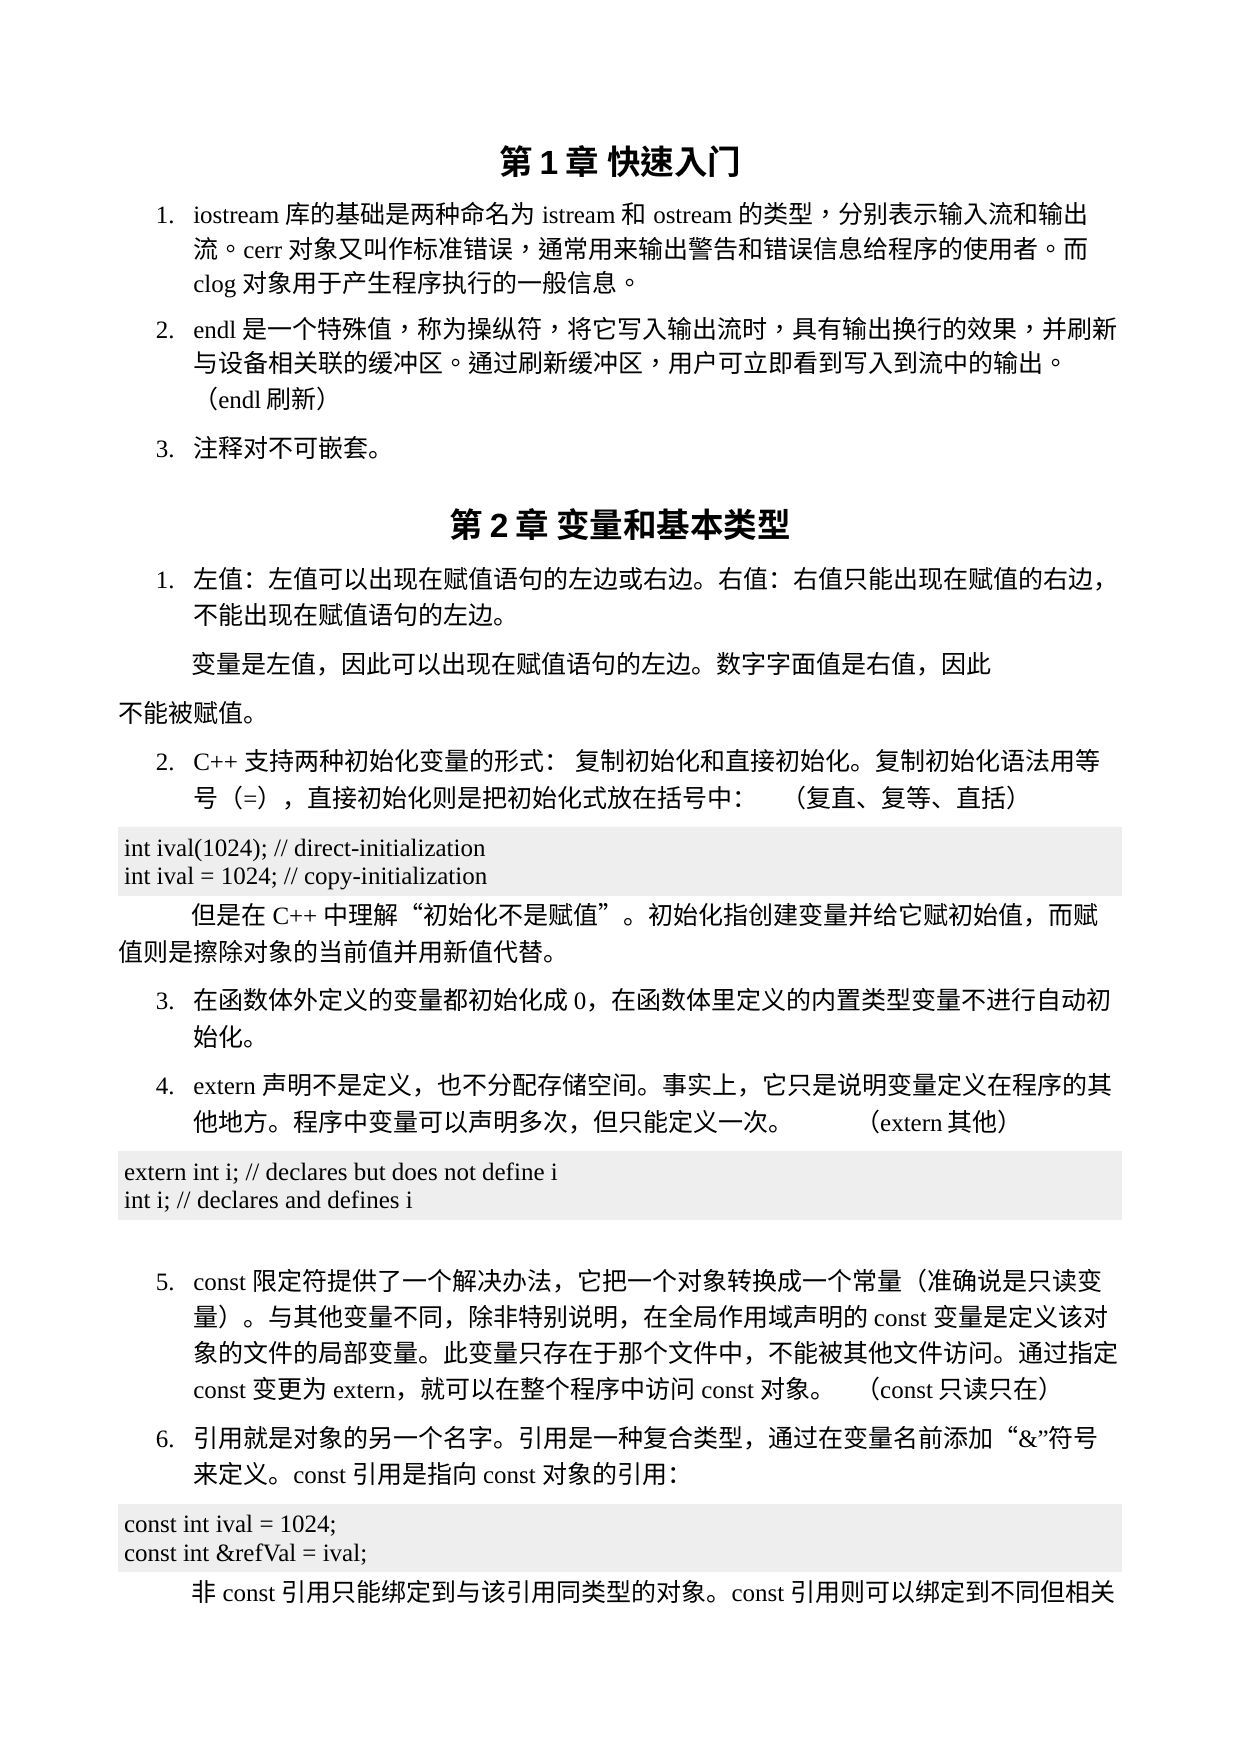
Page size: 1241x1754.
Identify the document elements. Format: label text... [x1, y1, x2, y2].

table_header int ival(1024); // direct-initialization int ival = 1024; // copy-initialization [118, 827, 1122, 896]
text 但是在 C++ 中理解“初始化不是赋值”。初始化指创建变量并给它赋初始值，而赋值则是擦除对象的当前值并用新值代替。 [118, 896, 1122, 968]
text 变量是左值，因此可以出现在赋值语句的左边。数字字面值是右值，因此 [118, 644, 1122, 681]
table_header const int ival = 1024; const int &refVal = ival; [118, 1504, 1122, 1572]
subtitle 第1章 快速入门 [118, 139, 1122, 185]
text 非 const 引用只能绑定到与该引用同类型的对象。const 引用则可以绑定到不同但相关 [118, 1572, 1122, 1609]
list const 限定符提供了一个解决办法，它把一个对象转换成一个常量（准确说是只读变量）。与其他变量不同，除非特别说明，在全局作用域声明的 const 变量是定义该对象的文件的局部变量。此变量只存在于那个文件中，不能被其他文件访问。通过指定 const 变更为 extern，就可以在整个程序中访问 const 对象。 （const只读只在） [156, 1261, 1122, 1406]
list iostream 库的基础是两种命名为 istream 和 ostream 的类型，分别表示输入流和输出流。cerr 对象又叫作标准错误，通常用来输出警告和错误信息给程序的使用者。而 clog 对象用于产生程序执行的一般信息。 [156, 197, 1122, 299]
list 引用就是对象的另一个名字。引用是一种复合类型，通过在变量名前添加“&”符号来定义。const 引用是指向 const 对象的引用： [156, 1418, 1122, 1491]
table_header extern int i; // declares but does not define i int i; // declares and defines i [118, 1151, 1122, 1220]
list 注释对不可嵌套。 [156, 429, 1122, 465]
list C++ 支持两种初始化变量的形式： 复制初始化和直接初始化。复制初始化语法用等号（=），直接初始化则是把初始化式放在括号中： （复直、复等、直括） [156, 742, 1122, 814]
list 在函数体外定义的变量都初始化成 0，在函数体里定义的内置类型变量不进行自动初始化。 [156, 981, 1122, 1053]
list extern 声明不是定义，也不分配存储空间。事实上，它只是说明变量定义在程序的其他地方。程序中变量可以声明多次，但只能定义一次。 （extern其他） [156, 1066, 1122, 1138]
list 左值：左值可以出现在赋值语句的左边或右边。右值：右值只能出现在赋值的右边，不能出现在赋值语句的左边。 [156, 559, 1122, 632]
text 不能被赋值。 [118, 693, 1122, 729]
list endl 是一个特殊值，称为操纵符，将它写入输出流时，具有输出换行的效果，并刷新与设备相关联的缓冲区。通过刷新缓冲区，用户可立即看到写入到流中的输出。（endl刷新） [156, 312, 1122, 416]
subtitle 第2章 变量和基本类型 [118, 498, 1122, 547]
